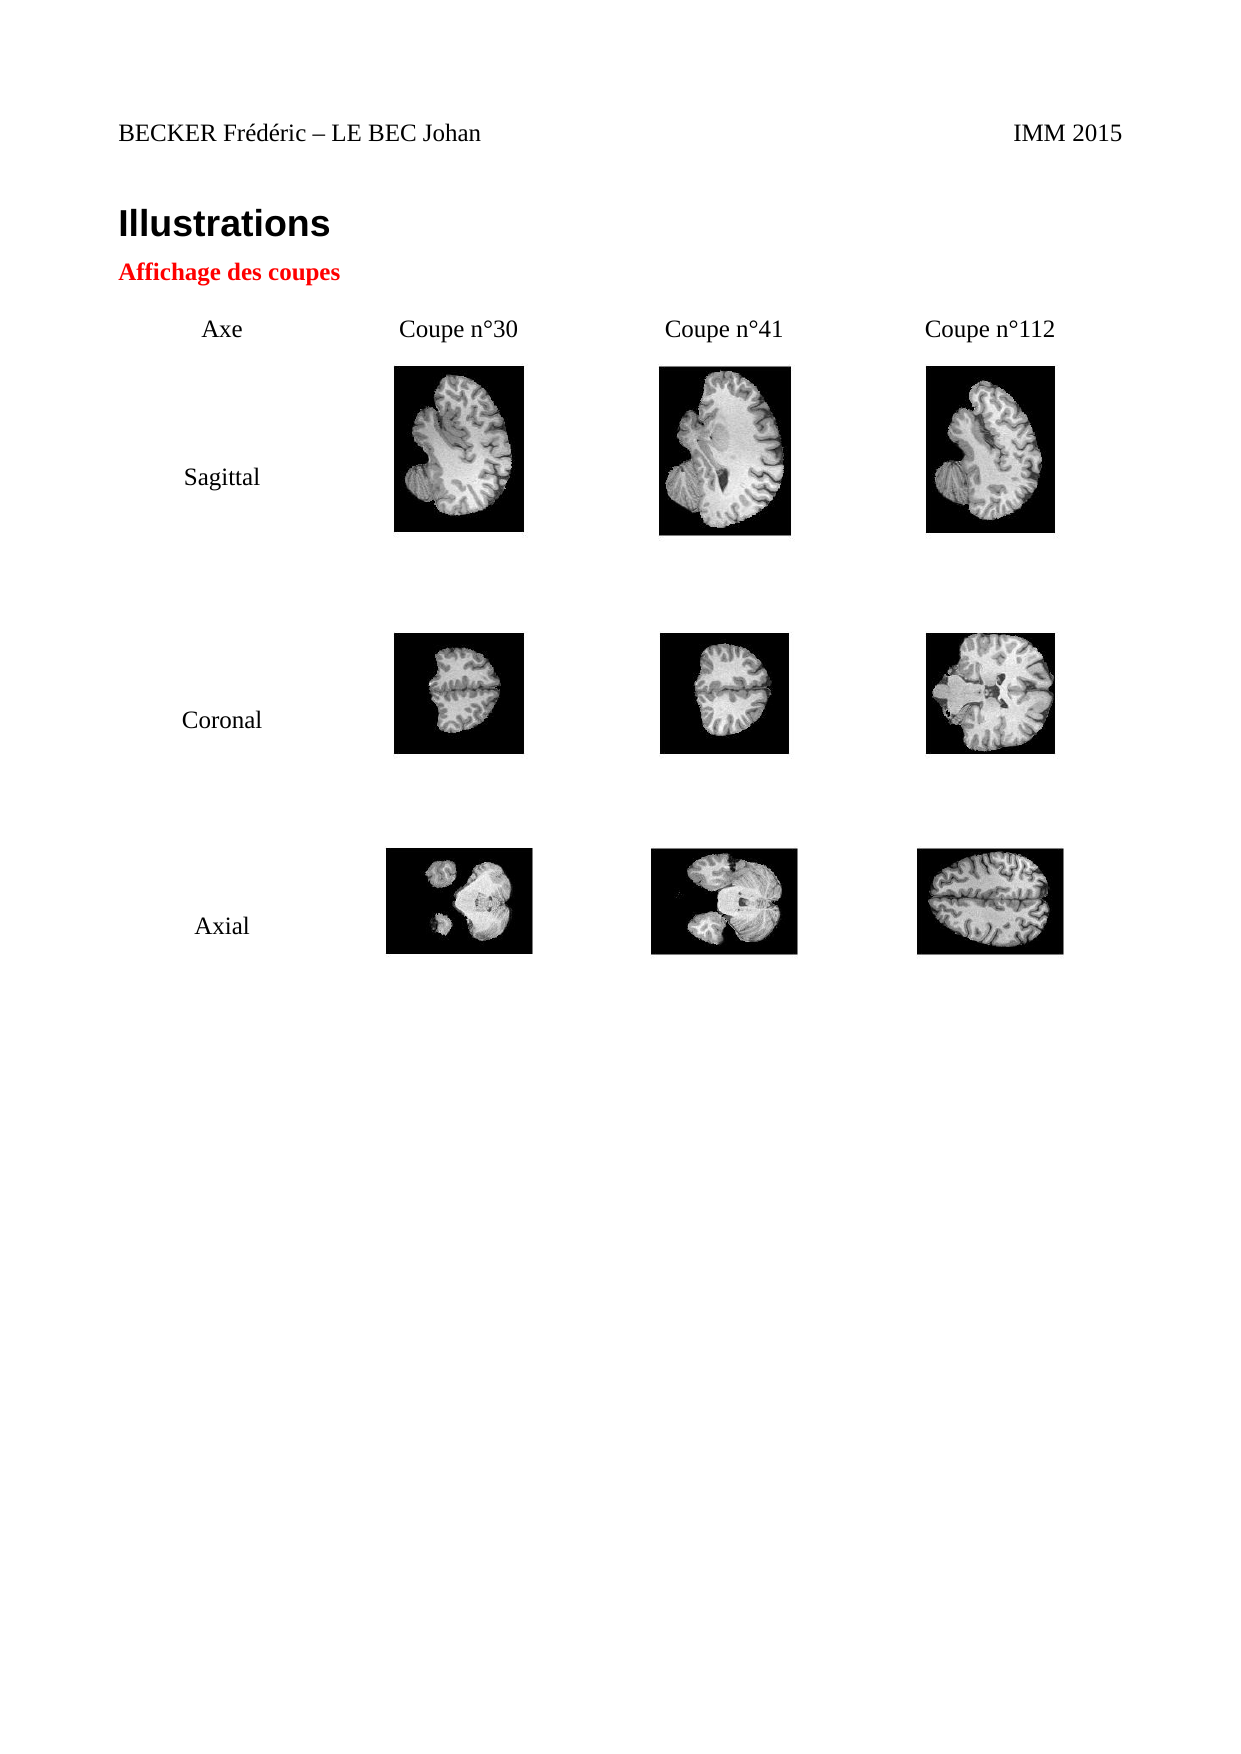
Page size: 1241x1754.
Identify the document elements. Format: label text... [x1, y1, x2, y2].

table_cell [326, 578, 591, 610]
table_cell Axial [118, 828, 326, 1023]
table_cell [857, 800, 1123, 828]
text Affichage des coupes [118, 257, 1122, 286]
picture [325, 610, 1123, 800]
table_header Coupe n°30 [326, 315, 591, 343]
table_header Coupe n°112 [857, 315, 1123, 343]
table_cell [326, 994, 591, 1023]
table_cell Coronal [118, 611, 326, 828]
table_cell [591, 800, 857, 828]
table_cell [591, 582, 857, 610]
table_cell Sagittal [118, 343, 326, 611]
table_cell [591, 995, 857, 1023]
table_cell [857, 995, 1123, 1023]
subtitle Illustrations [118, 201, 1122, 244]
table_header Axe [118, 315, 326, 343]
table_cell [857, 579, 1123, 610]
table_cell [326, 800, 591, 828]
picture [325, 343, 1123, 582]
table_header Coupe n°41 [591, 315, 857, 343]
picture [325, 828, 1123, 995]
